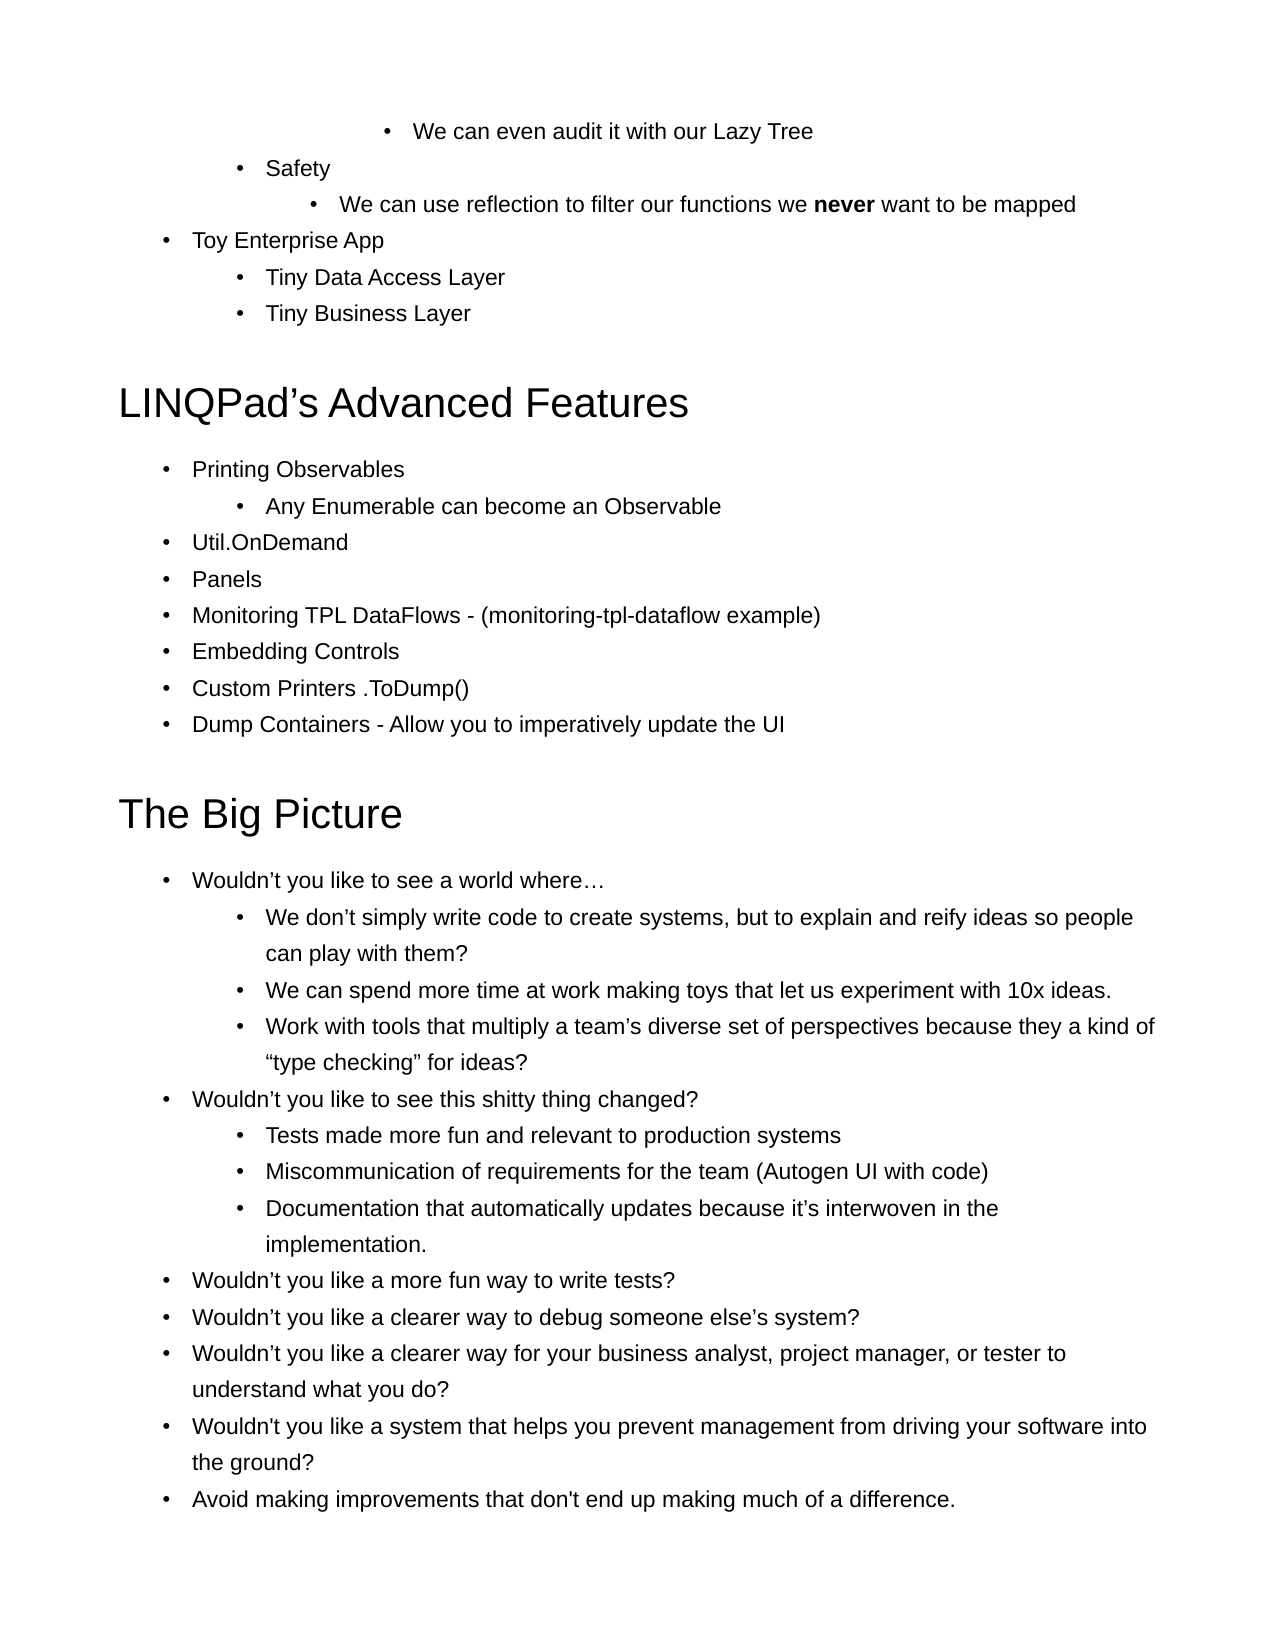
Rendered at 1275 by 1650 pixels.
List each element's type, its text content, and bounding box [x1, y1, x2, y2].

list Embedding Controls [162, 638, 1157, 664]
list Wouldn't you like a system that helps you prevent management from driving your software into the ground? [162, 1413, 1157, 1476]
list Miscommunication of requirements for the team (Autogen UI with code) [236, 1158, 1157, 1185]
list Custom Printers .ToDump() [162, 674, 1157, 701]
list Tiny Business Layer [236, 300, 1157, 326]
list Panels [162, 566, 1157, 592]
list Printing Observables [162, 456, 1157, 483]
list Documentation that automatically updates because it’s interwoven in the implementation. [236, 1195, 1157, 1257]
list Safety [236, 154, 1157, 181]
list Wouldn’t you like a more fun way to write tests? [162, 1267, 1157, 1294]
list Wouldn’t you like to see this shitty thing changed? [162, 1086, 1157, 1112]
list We can spend more time at work making toys that let us experiment with 10x ideas. [236, 977, 1157, 1003]
list We can use reflection to filter our functions we never want to be mapped [309, 191, 1157, 217]
list Dump Containers - Allow you to imperatively update the UI [162, 711, 1157, 737]
list Toy Enterprise App [162, 227, 1157, 253]
list Work with tools that multiply a team’s diverse set of perspectives because they a kind of “type checking” for ideas? [236, 1013, 1157, 1076]
list Tests made more fun and relevant to production systems [236, 1122, 1157, 1148]
list Wouldn’t you like to see a world where… [162, 867, 1157, 894]
list Util.OnDemand [162, 529, 1157, 556]
subtitle LINQPad’s Advanced Features [118, 378, 1157, 426]
subtitle The Big Picture [118, 789, 1157, 837]
list Wouldn’t you like a clearer way for your business analyst, project manager, or tester to understand what you do? [162, 1340, 1157, 1403]
list Avoid making improvements that don't end up making much of a difference. [162, 1486, 1157, 1512]
list Wouldn’t you like a clearer way to debug someone else’s system? [162, 1304, 1157, 1330]
list We can even audit it with our Lazy Tree [383, 118, 1157, 144]
list Tiny Data Access Layer [236, 263, 1157, 290]
list We don’t simply write code to create systems, but to explain and reify ideas so people can play with them? [236, 904, 1157, 967]
list Any Enumerable can become an Observable [236, 493, 1157, 519]
list Monitoring TPL DataFlows - (monitoring-tpl-dataflow example) [162, 602, 1157, 628]
